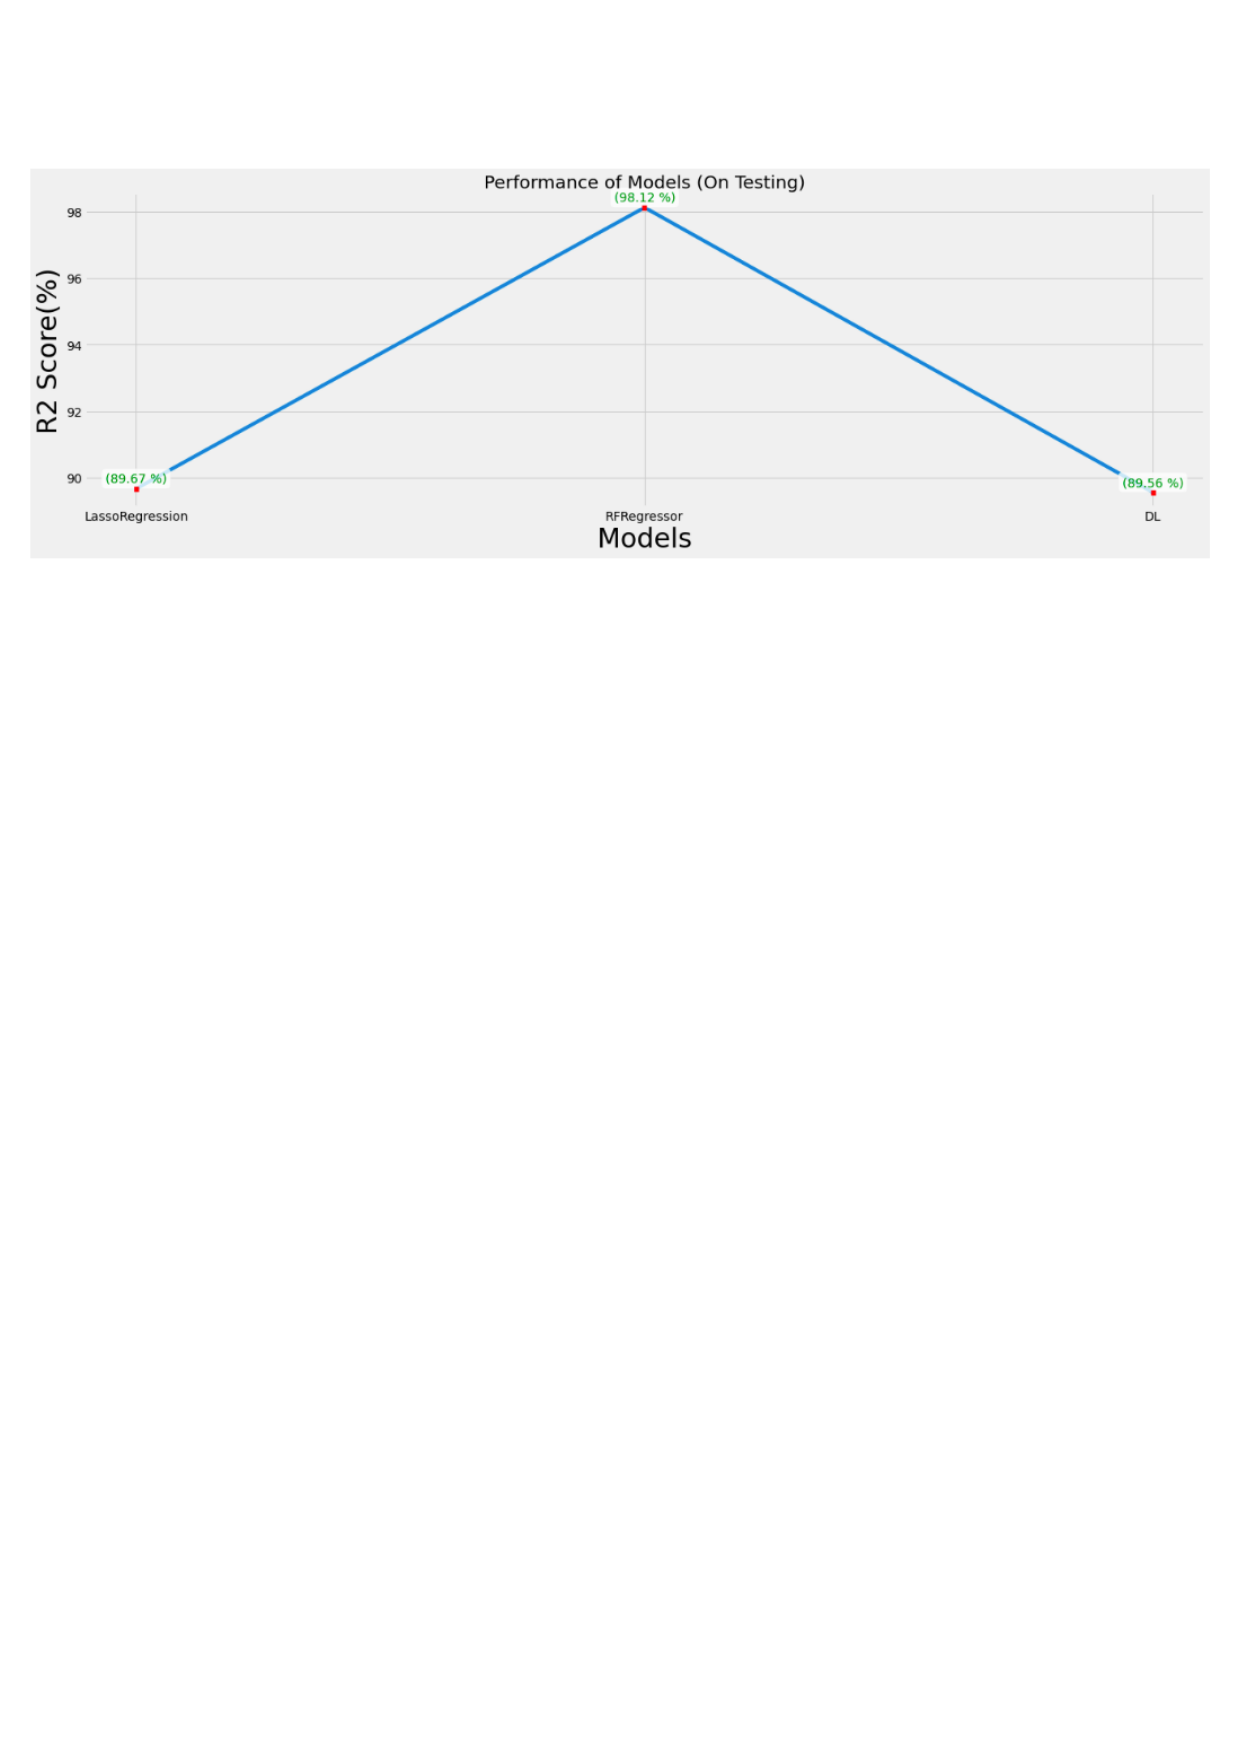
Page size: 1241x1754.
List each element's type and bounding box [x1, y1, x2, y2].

picture [26, 162, 1215, 563]
